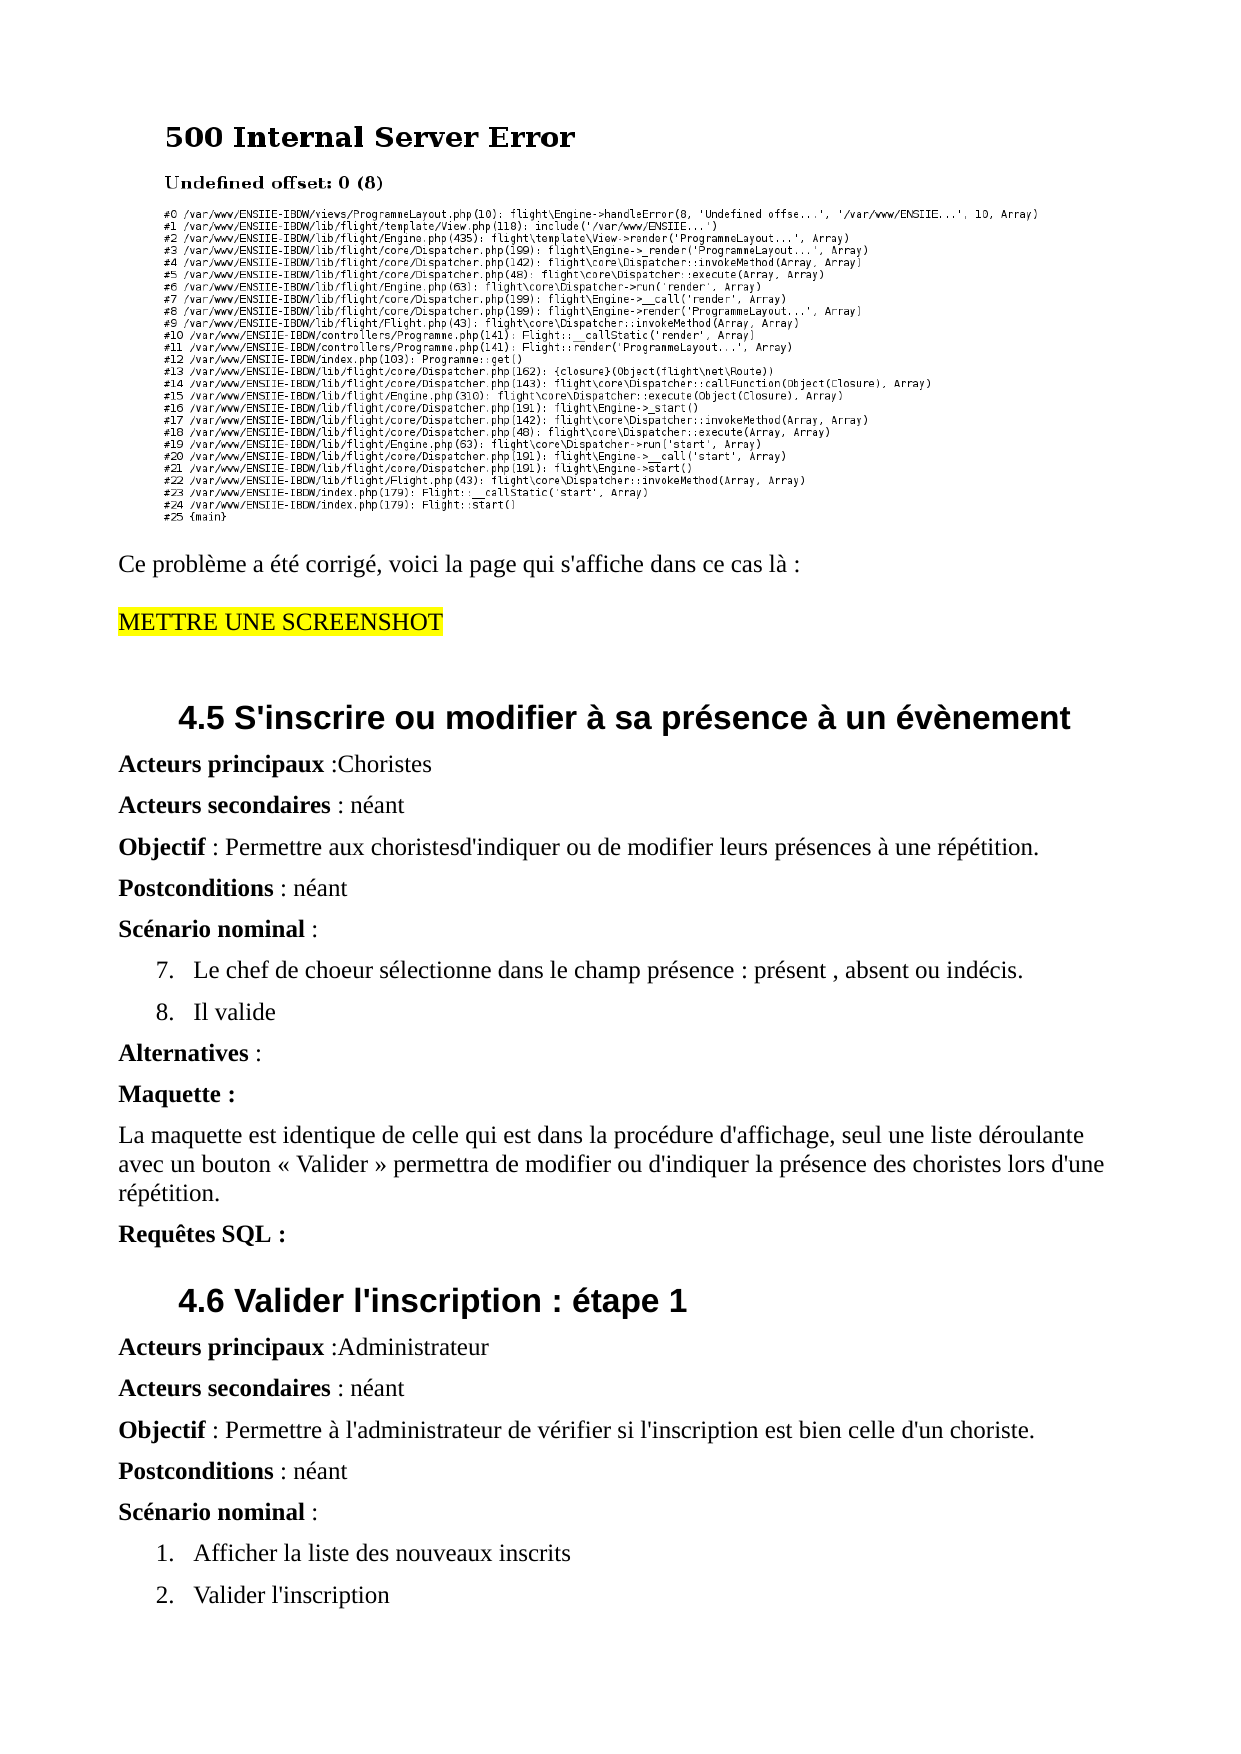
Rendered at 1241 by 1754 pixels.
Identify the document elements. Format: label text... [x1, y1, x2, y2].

subtitle 4.5 S'inscrire ou modifier à sa présence à un évènement [118, 698, 1122, 737]
picture [159, 118, 1081, 521]
text Acteurs secondaires : néant [118, 1373, 1122, 1402]
text Postconditions : néant [118, 1456, 1122, 1485]
list Valider l'inscription [156, 1580, 1122, 1608]
text Requêtes SQL : [118, 1219, 1122, 1248]
text Maquette : [118, 1079, 1122, 1108]
text Objectif : Permettre à l'administrateur de vérifier si l'inscription est bien celle d'un choriste. [118, 1415, 1122, 1443]
list Afficher la liste des nouveaux inscrits [156, 1538, 1122, 1567]
text Acteurs secondaires : néant [118, 790, 1122, 819]
list Le chef de choeur sélectionne dans le champ présence : présent , absent ou indécis. [156, 955, 1122, 984]
text Acteurs principaux :Administrateur [118, 1332, 1122, 1361]
text METTRE UNE SCREENSHOT [118, 607, 1122, 636]
text Scénario nominal : [118, 914, 1122, 943]
text La maquette est identique de celle qui est dans la procédure d'affichage, seul une liste déroulante avec un bouton « Valider » permettra de modifier ou d'indiquer la présence des choristes lors d'une répétition. [118, 1120, 1122, 1207]
text Postconditions : néant [118, 873, 1122, 902]
text Ce problème a été corrigé, voici la page qui s'affiche dans ce cas là : [118, 549, 1122, 578]
text Alternatives : [118, 1038, 1122, 1067]
text Scénario nominal : [118, 1497, 1122, 1526]
list Il valide [156, 997, 1122, 1025]
subtitle 4.6 Valider l'inscription : étape 1 [118, 1281, 1122, 1320]
text Acteurs principaux :Choristes [118, 749, 1122, 778]
text Objectif : Permettre aux choristesd'indiquer ou de modifier leurs présences à une répétition. [118, 832, 1122, 860]
